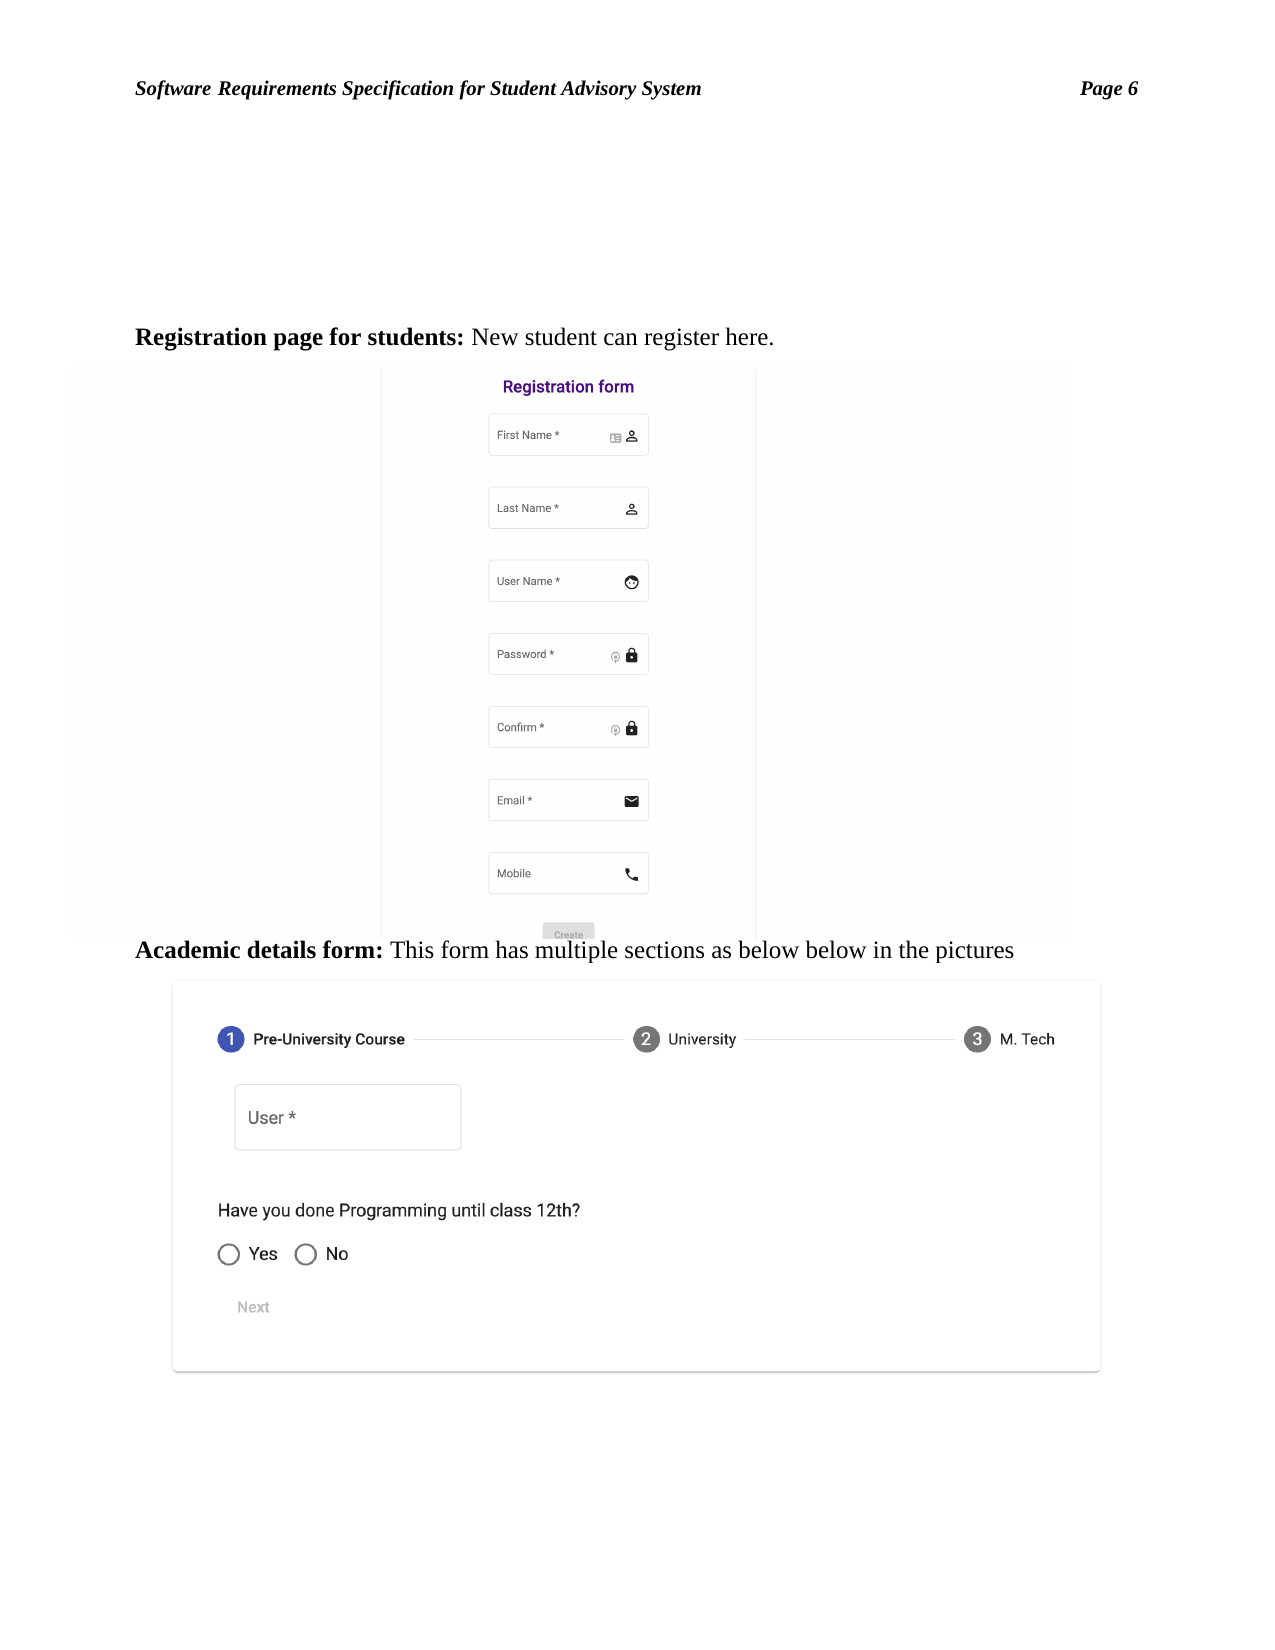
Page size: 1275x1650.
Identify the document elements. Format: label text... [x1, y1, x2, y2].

picture [135, 963, 1140, 1407]
picture [68, 366, 1074, 939]
text Registration page for students: New student can register here. [135, 325, 1140, 350]
text Academic details form: This form has multiple sections as below below in the pictures [135, 400, 1140, 963]
